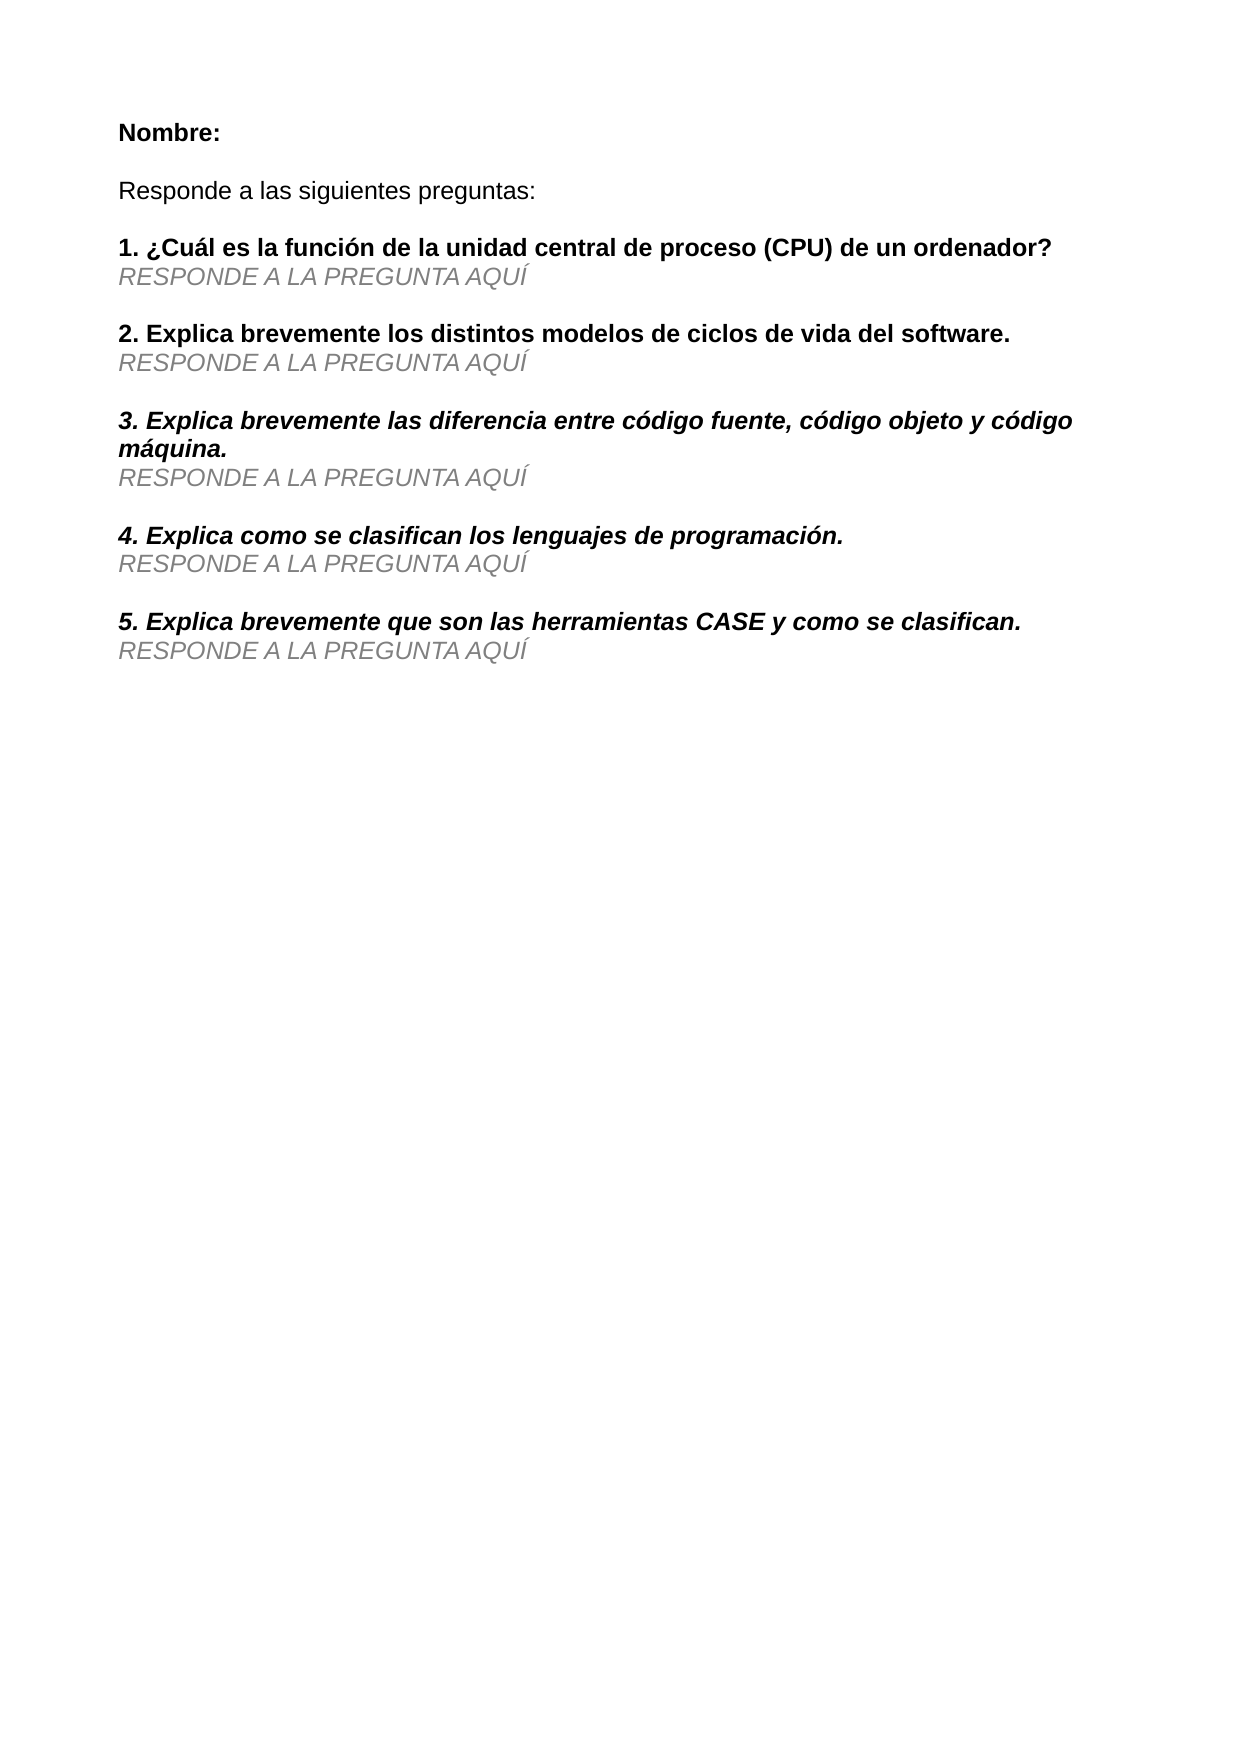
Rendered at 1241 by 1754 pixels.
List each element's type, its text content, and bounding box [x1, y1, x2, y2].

text 2. Explica brevemente los distintos modelos de ciclos de vida del software. [118, 319, 1122, 348]
text 4. Explica como se clasifican los lenguajes de programación. [118, 521, 1122, 549]
text RESPONDE A LA PREGUNTA AQUÍ [118, 463, 1122, 492]
text RESPONDE A LA PREGUNTA AQUÍ [118, 636, 1122, 664]
text Nombre: [118, 118, 1122, 147]
text RESPONDE A LA PREGUNTA AQUÍ [118, 262, 1122, 291]
text 1. ¿Cuál es la función de la unidad central de proceso (CPU) de un ordenador? [118, 233, 1122, 262]
text 3. Explica brevemente las diferencia entre código fuente, código objeto y código máquina. [118, 406, 1122, 463]
text RESPONDE A LA PREGUNTA AQUÍ [118, 549, 1122, 578]
text 5. Explica brevemente que son las herramientas CASE y como se clasifican. [118, 607, 1122, 636]
text RESPONDE A LA PREGUNTA AQUÍ [118, 348, 1122, 377]
text Responde a las siguientes preguntas: [118, 176, 1122, 204]
